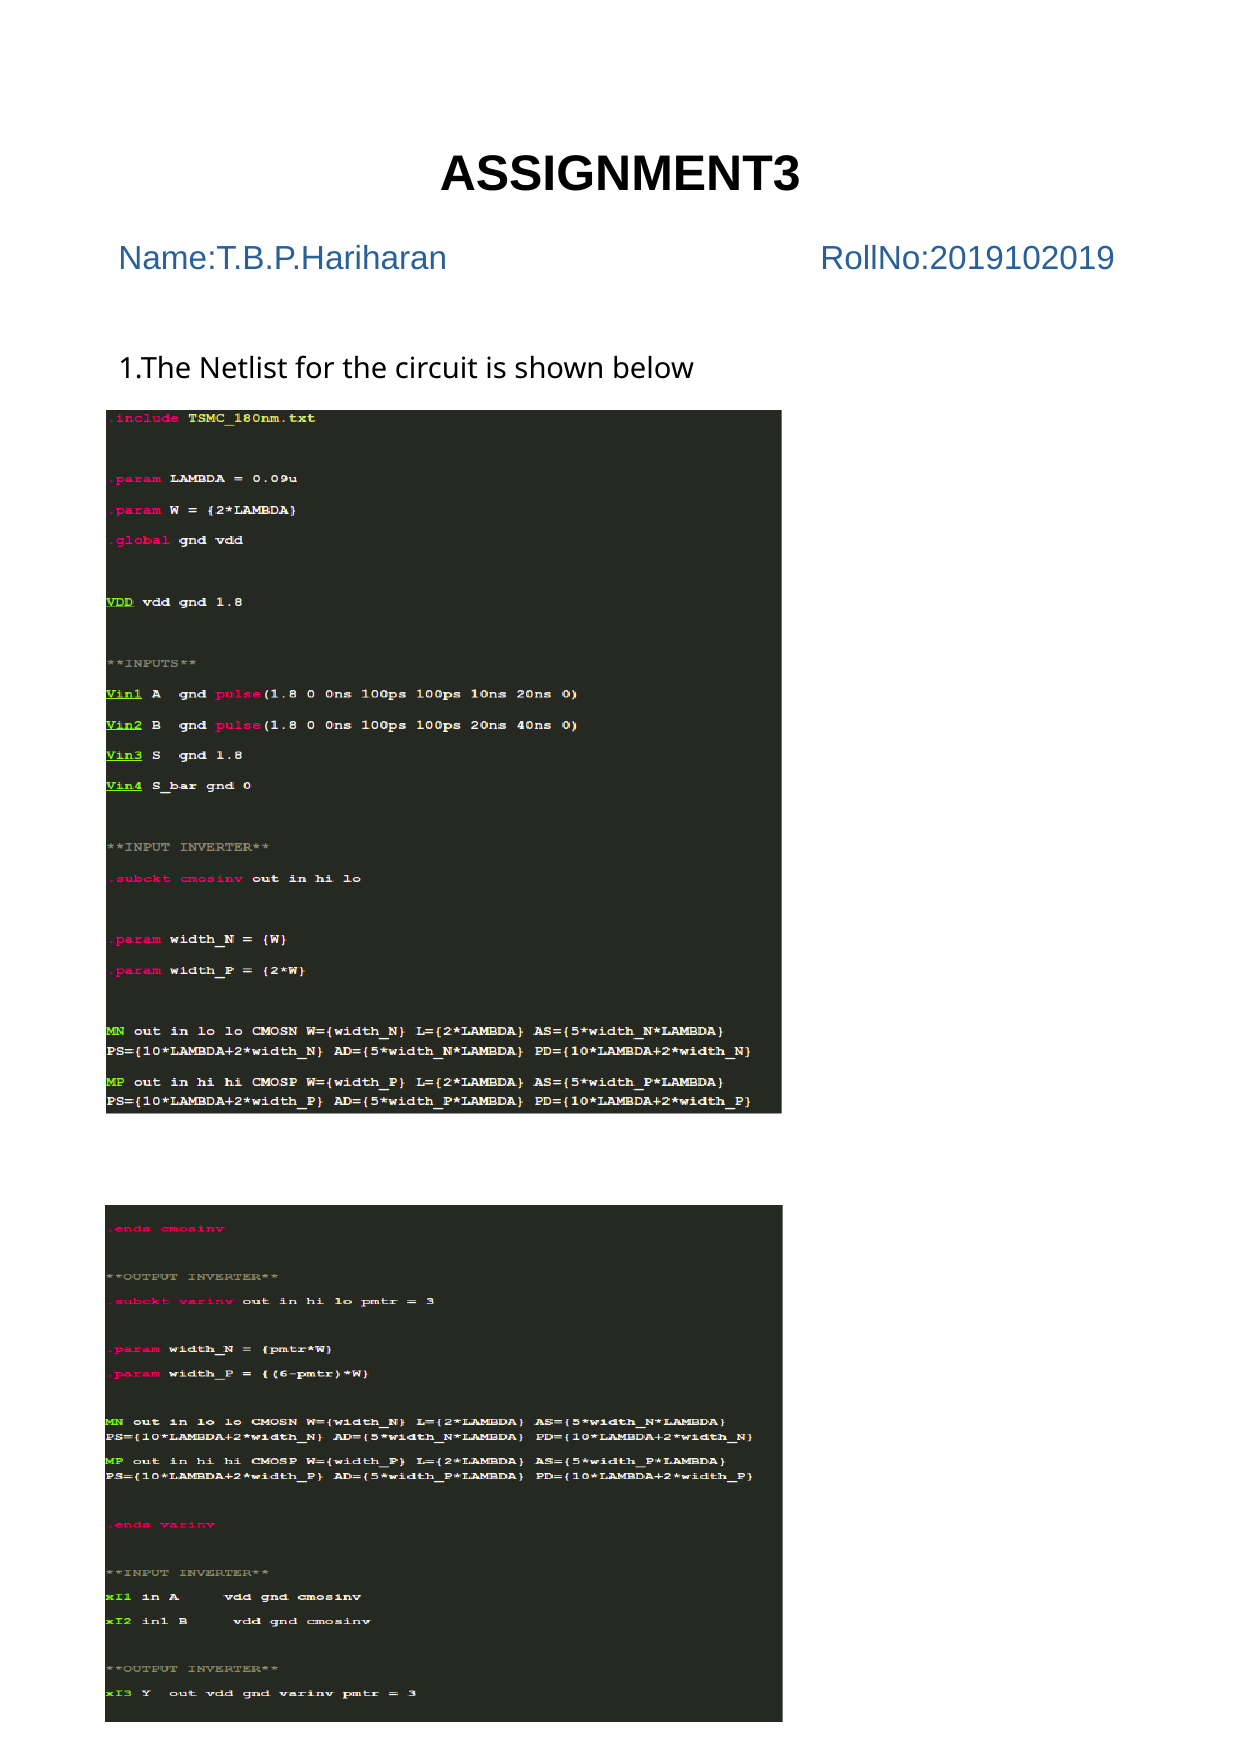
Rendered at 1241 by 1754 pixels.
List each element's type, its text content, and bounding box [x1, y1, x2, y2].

title ASSIGNMENT3 [118, 143, 1122, 201]
text 1.The Netlist for the circuit is shown below [118, 348, 1122, 387]
subtitle Name:T.B.P.Hariharan RollNo:2019102019 [118, 238, 1122, 277]
picture [104, 407, 782, 1114]
picture [104, 1205, 783, 1722]
